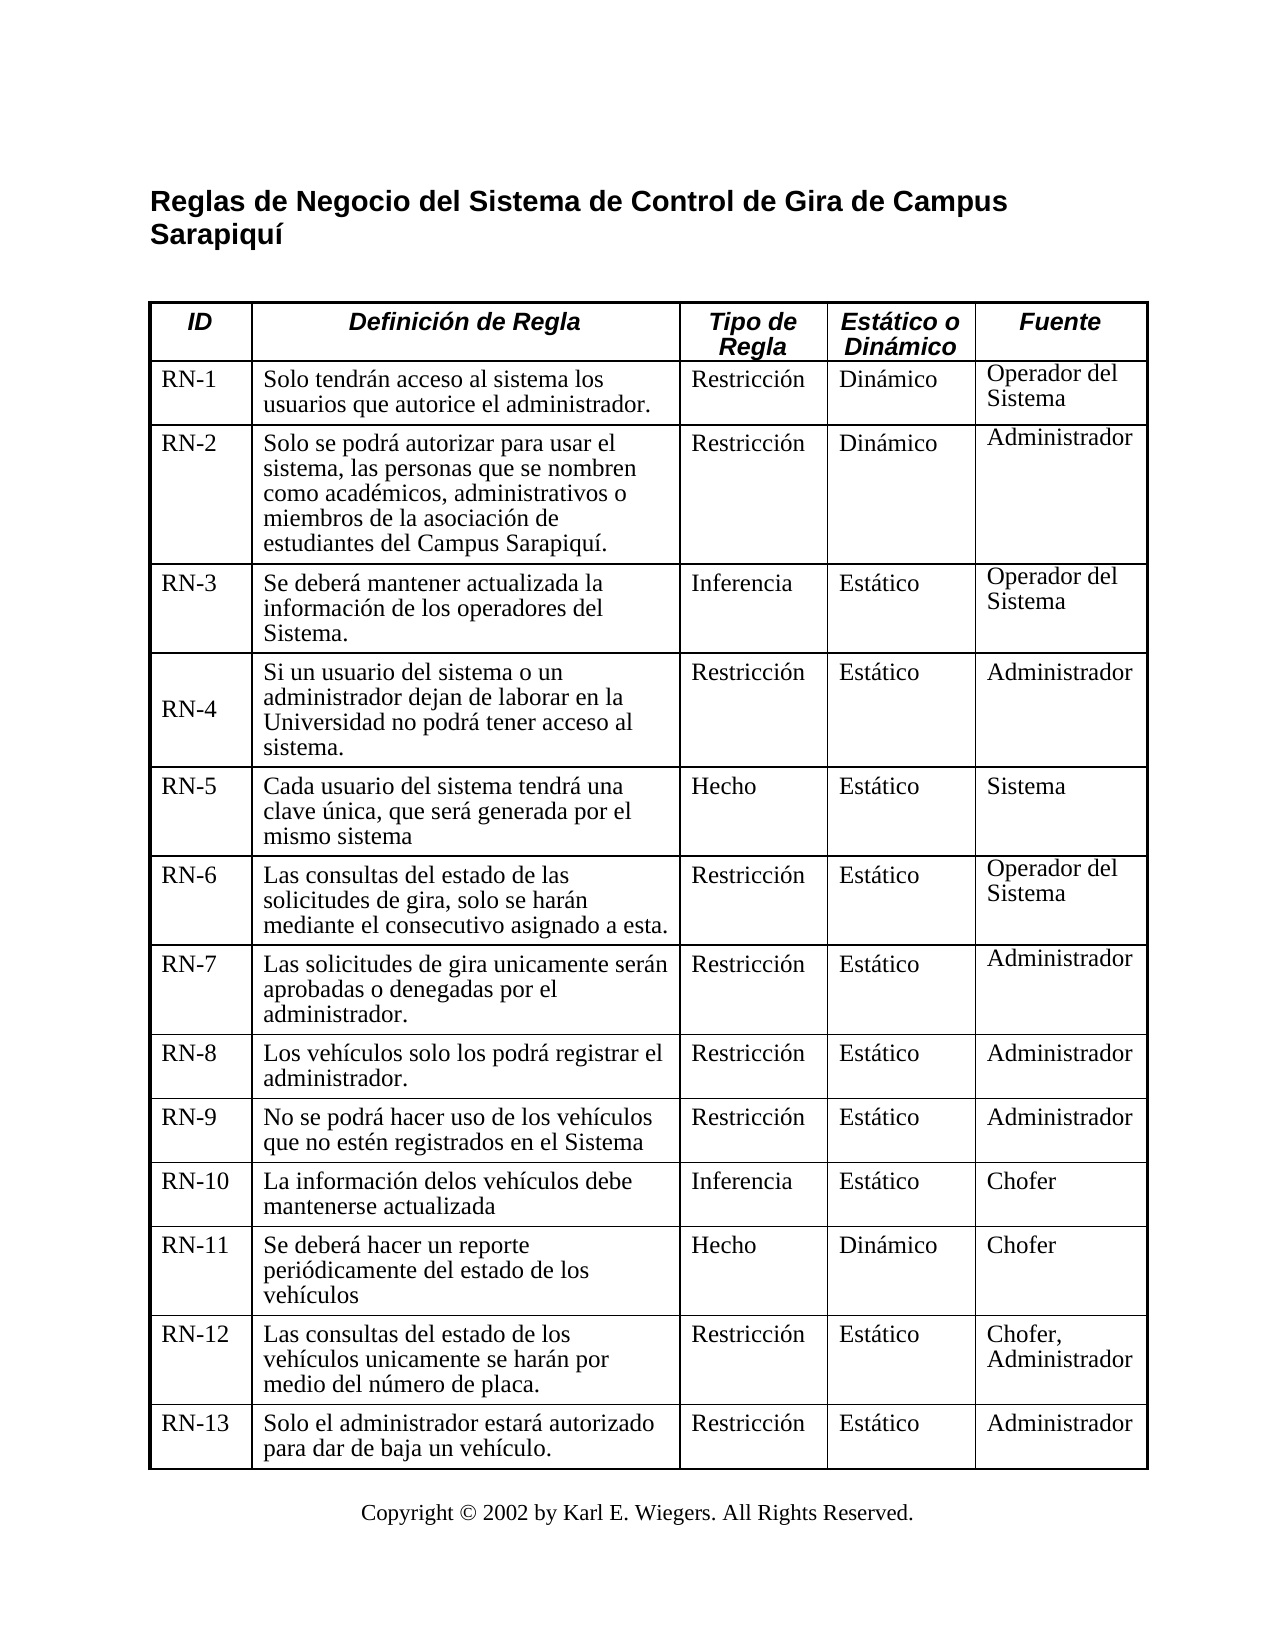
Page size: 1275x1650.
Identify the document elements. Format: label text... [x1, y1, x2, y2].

table_header Tipo de Regla [681, 304, 827, 360]
table_cell Chofer [976, 1163, 1146, 1226]
table_cell Dinámico [828, 426, 975, 563]
table_cell Estático [828, 1099, 975, 1162]
table_cell Administrador [976, 1099, 1146, 1162]
table_cell Estático [828, 768, 975, 855]
table_header Fuente [976, 304, 1146, 360]
table_cell Solo tendrán acceso al sistema los usuarios que autorice el administrador. [253, 362, 679, 424]
table_header Estático o Dinámico [828, 304, 975, 360]
table_cell Administrador [976, 1035, 1146, 1097]
table_cell RN-7 [152, 946, 251, 1033]
table_cell Solo el administrador estará autorizado para dar de baja un vehículo. [253, 1405, 679, 1468]
table_cell Inferencia [681, 565, 827, 652]
table_cell Las solicitudes de gira unicamente serán aprobadas o denegadas por el administrador. [253, 946, 679, 1033]
table_cell Estático [828, 654, 975, 766]
table_cell Se deberá hacer un reporte periódicamente del estado de los vehículos [253, 1227, 679, 1315]
table_cell Restricción [681, 1035, 827, 1097]
table_cell Restricción [681, 1099, 827, 1162]
table_cell Administrador [976, 946, 1146, 1033]
table_cell Estático [828, 1405, 975, 1468]
table_cell Restricción [681, 1316, 827, 1404]
table_cell RN-8 [152, 1035, 251, 1097]
table_cell Estático [828, 1035, 975, 1097]
table_cell Restricción [681, 857, 827, 944]
table_cell RN-3 [152, 565, 251, 652]
table_header Definición de Regla [253, 304, 679, 360]
table_cell Administrador [976, 654, 1146, 766]
table_cell Se deberá mantener actualizada la información de los operadores del Sistema. [253, 565, 679, 652]
table_cell Operador del Sistema [976, 857, 1146, 944]
table_cell Dinámico [828, 362, 975, 424]
table_cell Estático [828, 946, 975, 1033]
table_cell RN-9 [152, 1099, 251, 1162]
table_cell Los vehículos solo los podrá registrar el administrador. [253, 1035, 679, 1097]
table_cell Chofer [976, 1227, 1146, 1315]
table_cell RN-1 [152, 362, 251, 424]
table_cell RN-5 [152, 768, 251, 855]
table_cell Sistema [976, 768, 1146, 855]
table_cell Administrador [976, 426, 1146, 563]
table_cell Hecho [681, 768, 827, 855]
table_cell Las consultas del estado de las solicitudes de gira, solo se harán mediante el consecutivo asignado a esta. [253, 857, 679, 944]
table_cell Cada usuario del sistema tendrá una clave única, que será generada por el mismo sistema [253, 768, 679, 855]
table_cell Restricción [681, 1405, 827, 1468]
table_cell La información delos vehículos debe mantenerse actualizada [253, 1163, 679, 1226]
table_cell RN-6 [152, 857, 251, 944]
table_cell Administrador [976, 1405, 1146, 1468]
table_cell RN-11 [152, 1227, 251, 1315]
table_cell RN-4 [152, 654, 251, 766]
table_cell RN-13 [152, 1405, 251, 1468]
table_cell Restricción [681, 946, 827, 1033]
table_cell Las consultas del estado de los vehículos unicamente se harán por medio del número de placa. [253, 1316, 679, 1404]
table_cell RN-10 [152, 1163, 251, 1226]
table_cell Dinámico [828, 1227, 975, 1315]
table_cell RN-2 [152, 426, 251, 563]
table_cell No se podrá hacer uso de los vehículos que no estén registrados en el Sistema [253, 1099, 679, 1162]
table_cell Operador del Sistema [976, 565, 1146, 652]
table_cell Hecho [681, 1227, 827, 1315]
table_cell Restricción [681, 426, 827, 563]
table_cell RN-12 [152, 1316, 251, 1404]
table_cell Chofer, Administrador [976, 1316, 1146, 1404]
table_cell Restricción [681, 362, 827, 424]
table_cell Operador del Sistema [976, 362, 1146, 424]
table_cell Estático [828, 1316, 975, 1404]
table_cell Estático [828, 565, 975, 652]
table_cell Restricción [681, 654, 827, 766]
table_cell Inferencia [681, 1163, 827, 1226]
table_cell Solo se podrá autorizar para usar el sistema, las personas que se nombren como académicos, administrativos o miembros de la asociación de estudiantes del Campus Sarapiquí. [253, 426, 679, 563]
table_cell Si un usuario del sistema o un administrador dejan de laborar en la Universidad no podrá tener acceso al sistema. [253, 654, 679, 766]
subtitle Reglas de Negocio del Sistema de Control de Gira de Campus Sarapiquí [150, 183, 1125, 251]
table_header ID [152, 304, 251, 360]
table_cell Estático [828, 857, 975, 944]
table_cell Estático [828, 1163, 975, 1226]
